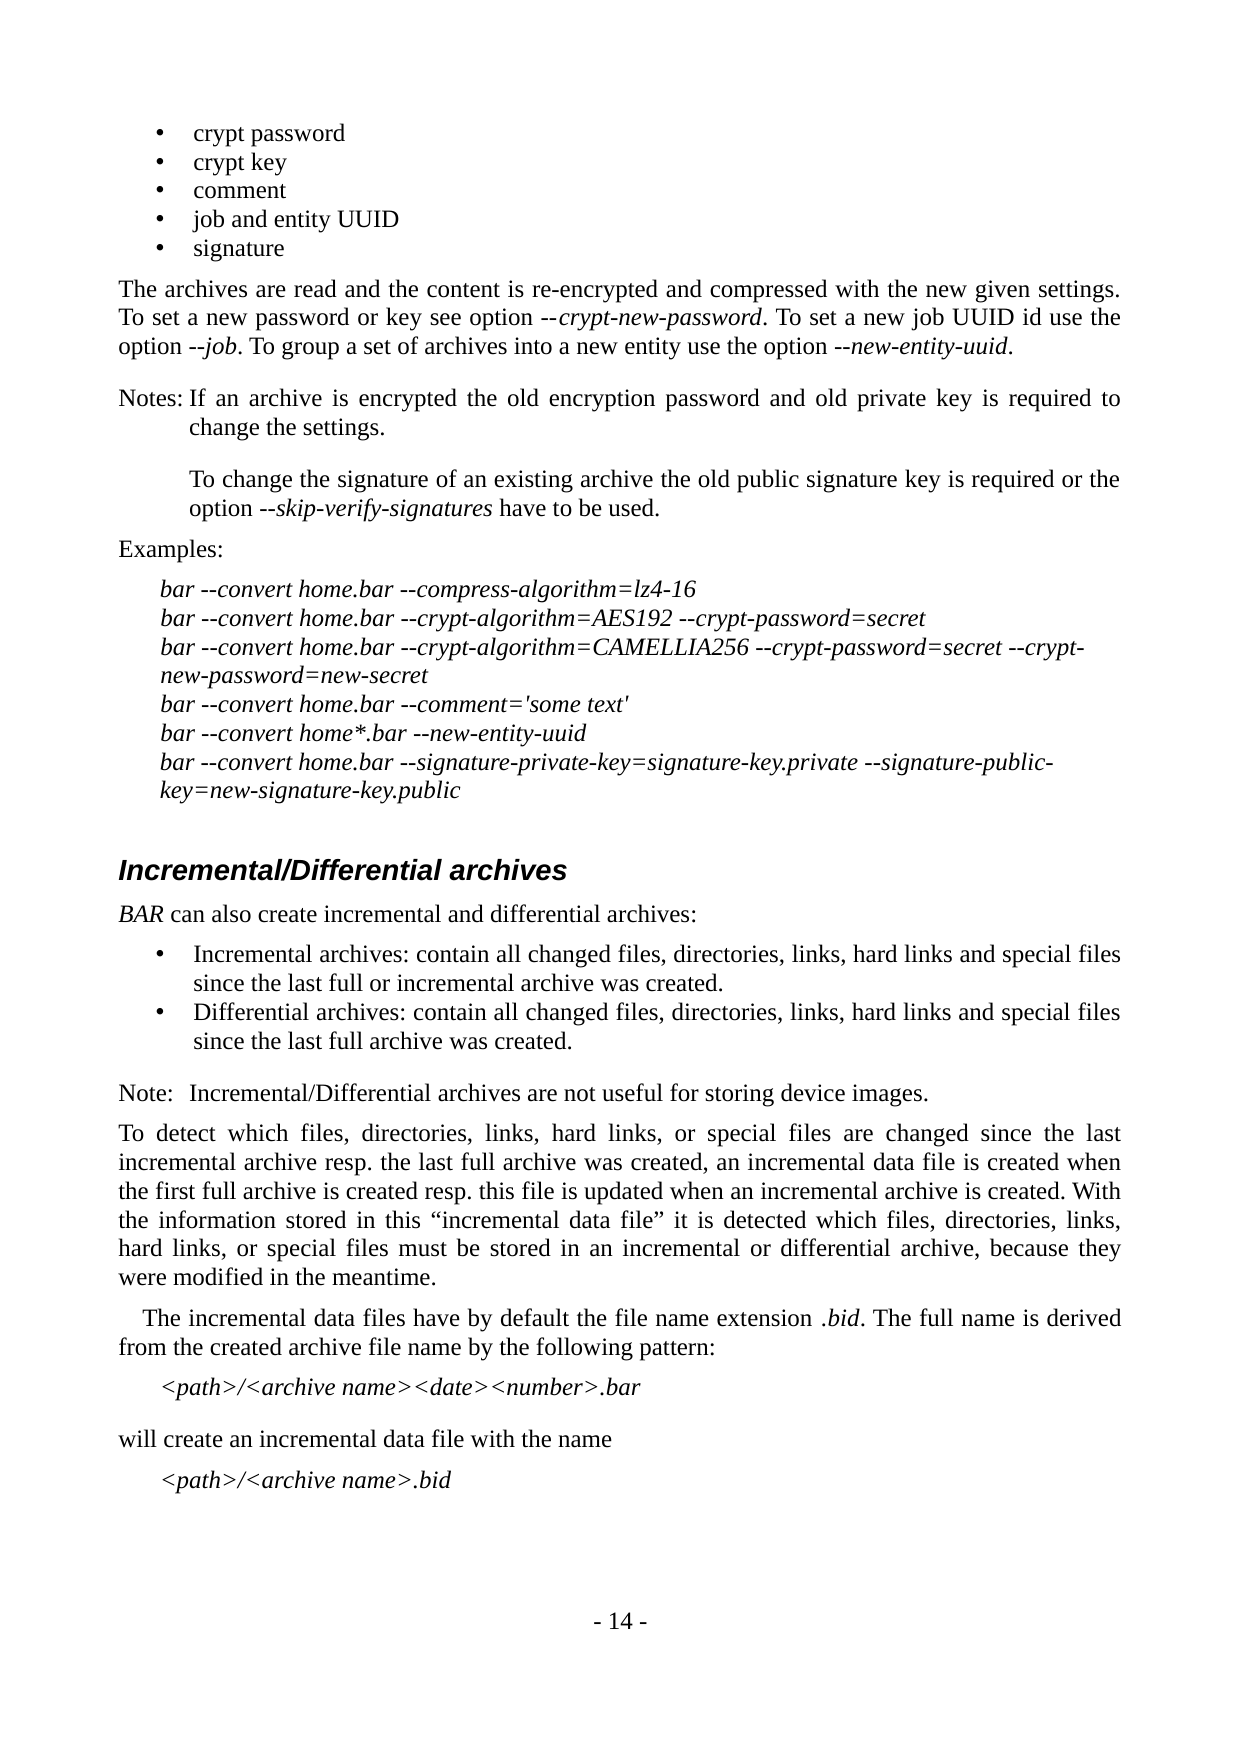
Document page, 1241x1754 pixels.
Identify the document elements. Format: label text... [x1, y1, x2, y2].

text To change the signature of an existing archive the old public signature key is required or the option --skip-verify-signatures have to be used. [118, 464, 1122, 522]
text To detect which files, directories, links, hard links, or special files are changed since the last incremental archive resp. the last full archive was created, an incremental data file is created when the first full archive is created resp. this file is updated when an incremental archive is created. With the information stored in this “incremental data file” it is detected which files, directories, links, hard links, or special files must be stored in an incremental or differential archive, because they were modified in the meantime. [118, 1118, 1122, 1291]
text Examples: [118, 534, 1122, 562]
text bar --convert home.bar --comment='some text' [160, 689, 1122, 718]
list crypt password [156, 118, 1122, 147]
text will create an incremental data file with the name [118, 1424, 1122, 1453]
text <path>/<archive name>.bid [159, 1465, 1122, 1494]
subtitle Incremental/Differential archives [118, 853, 1122, 886]
text BAR can also create incremental and differential archives: [118, 899, 1122, 928]
text The incremental data files have by default the file name extension .bid. The full name is derived from the created archive file name by the following pattern: [118, 1303, 1122, 1360]
text The archives are read and the content is re-encrypted and compressed with the new given settings. To set a new password or key see option --crypt-new-password. To set a new job UUID id use the option --job. To group a set of archives into a new entity use the option --new-entity-uuid. [118, 274, 1122, 360]
text <path>/<archive name><date><number>.bar [159, 1372, 1122, 1401]
list Differential archives: contain all changed files, directories, links, hard links and special files since the last full archive was created. [156, 997, 1122, 1054]
list signature [156, 233, 1122, 262]
text bar --convert home.bar --compress-algorithm=lz4-16 [159, 574, 1122, 603]
list crypt key [156, 147, 1122, 176]
list Incremental archives: contain all changed files, directories, links, hard links and special files since the last full or incremental archive was created. [156, 939, 1122, 997]
text Notes: If an archive is encrypted the old encryption password and old private key is required to change the settings. [118, 383, 1122, 441]
list job and entity UUID [156, 204, 1122, 233]
text Note: Incremental/Differential archives are not useful for storing device images. [118, 1078, 1122, 1107]
text bar --convert home.bar --crypt-algorithm=AES192 --crypt-password=secret [160, 603, 1122, 632]
list comment [156, 176, 1122, 204]
text bar --convert home*.bar --new-entity-uuid [160, 718, 1122, 747]
text bar --convert home.bar --crypt-algorithm=CAMELLIA256 --crypt-password=secret --crypt-new-password=new-secret [160, 632, 1122, 689]
text bar --convert home.bar --signature-private-key=signature-key.private --signature-public-key=new-signature-key.public [159, 747, 1122, 804]
